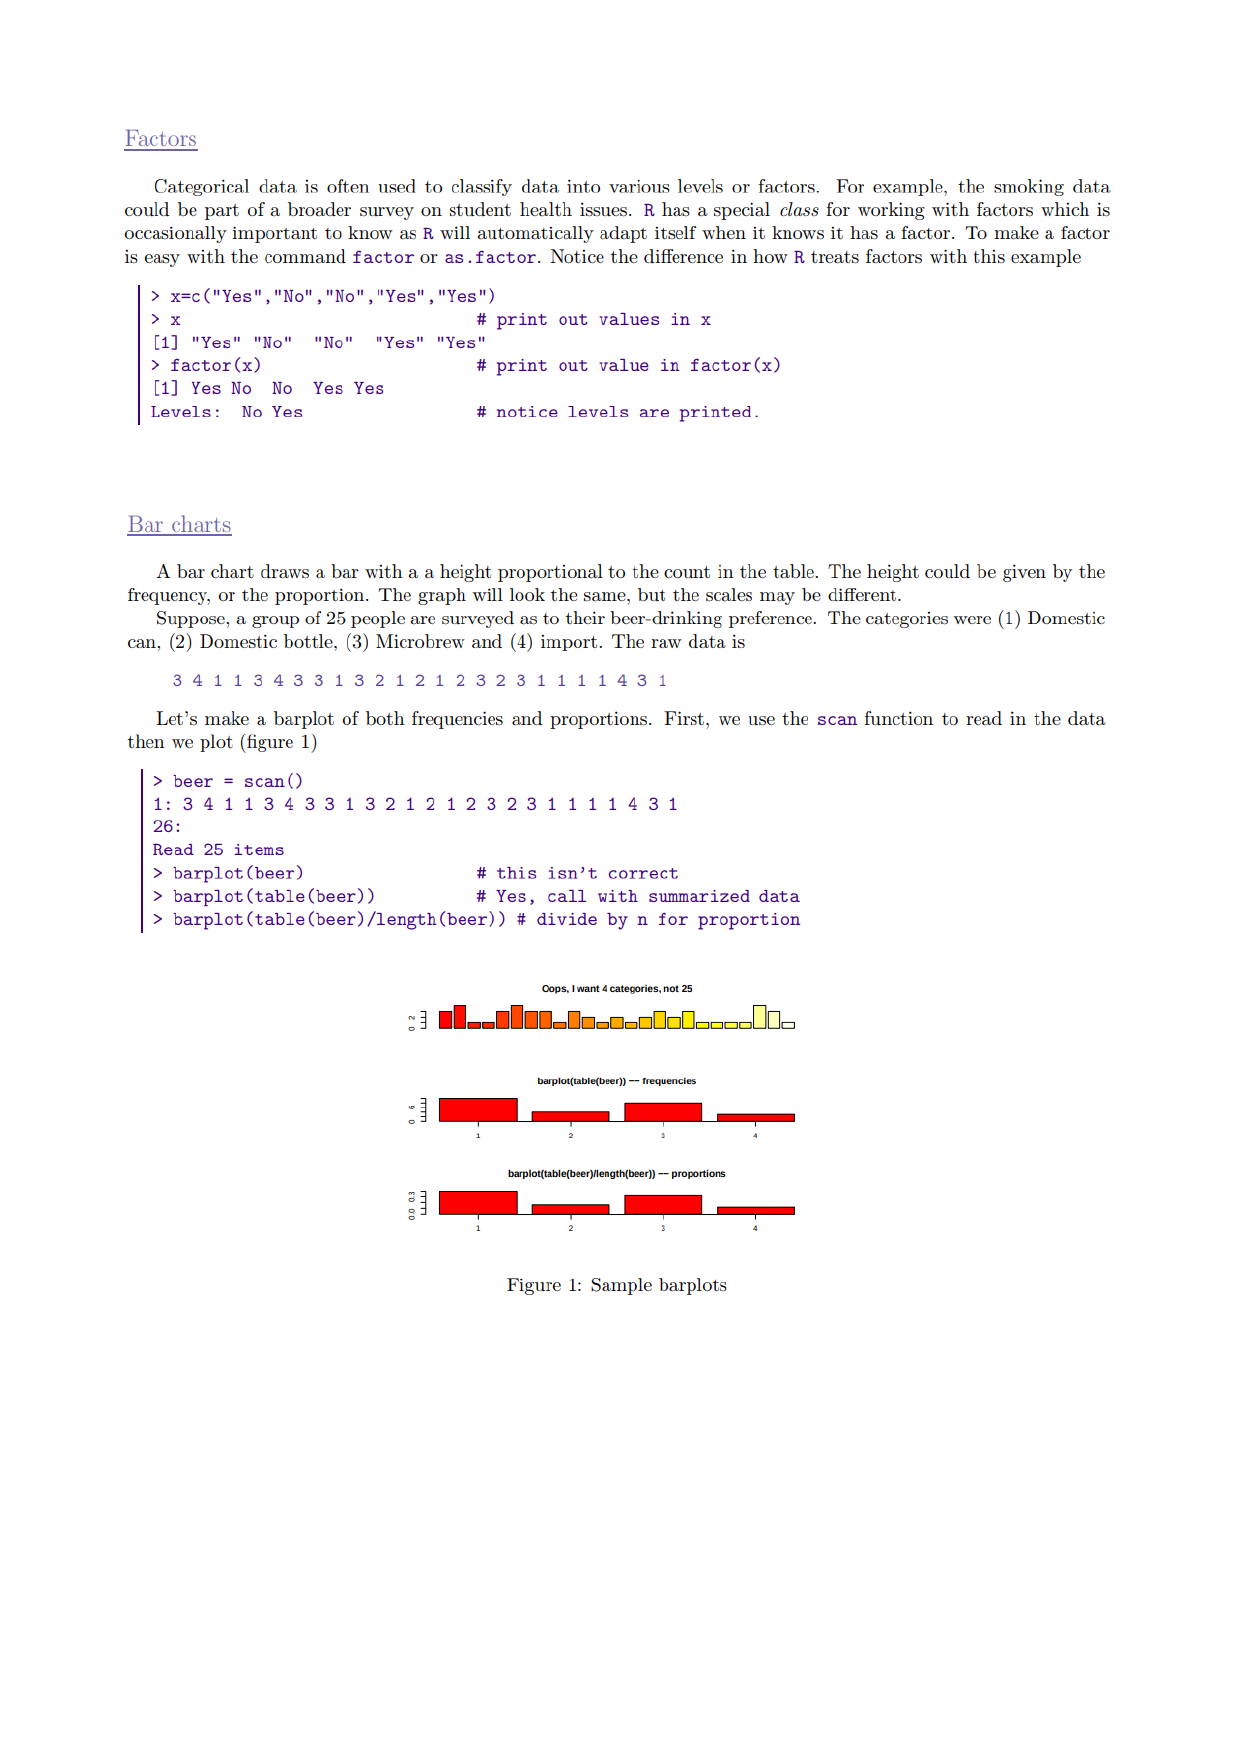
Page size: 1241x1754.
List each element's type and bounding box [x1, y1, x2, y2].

picture [118, 118, 1123, 454]
picture [118, 505, 1123, 1309]
